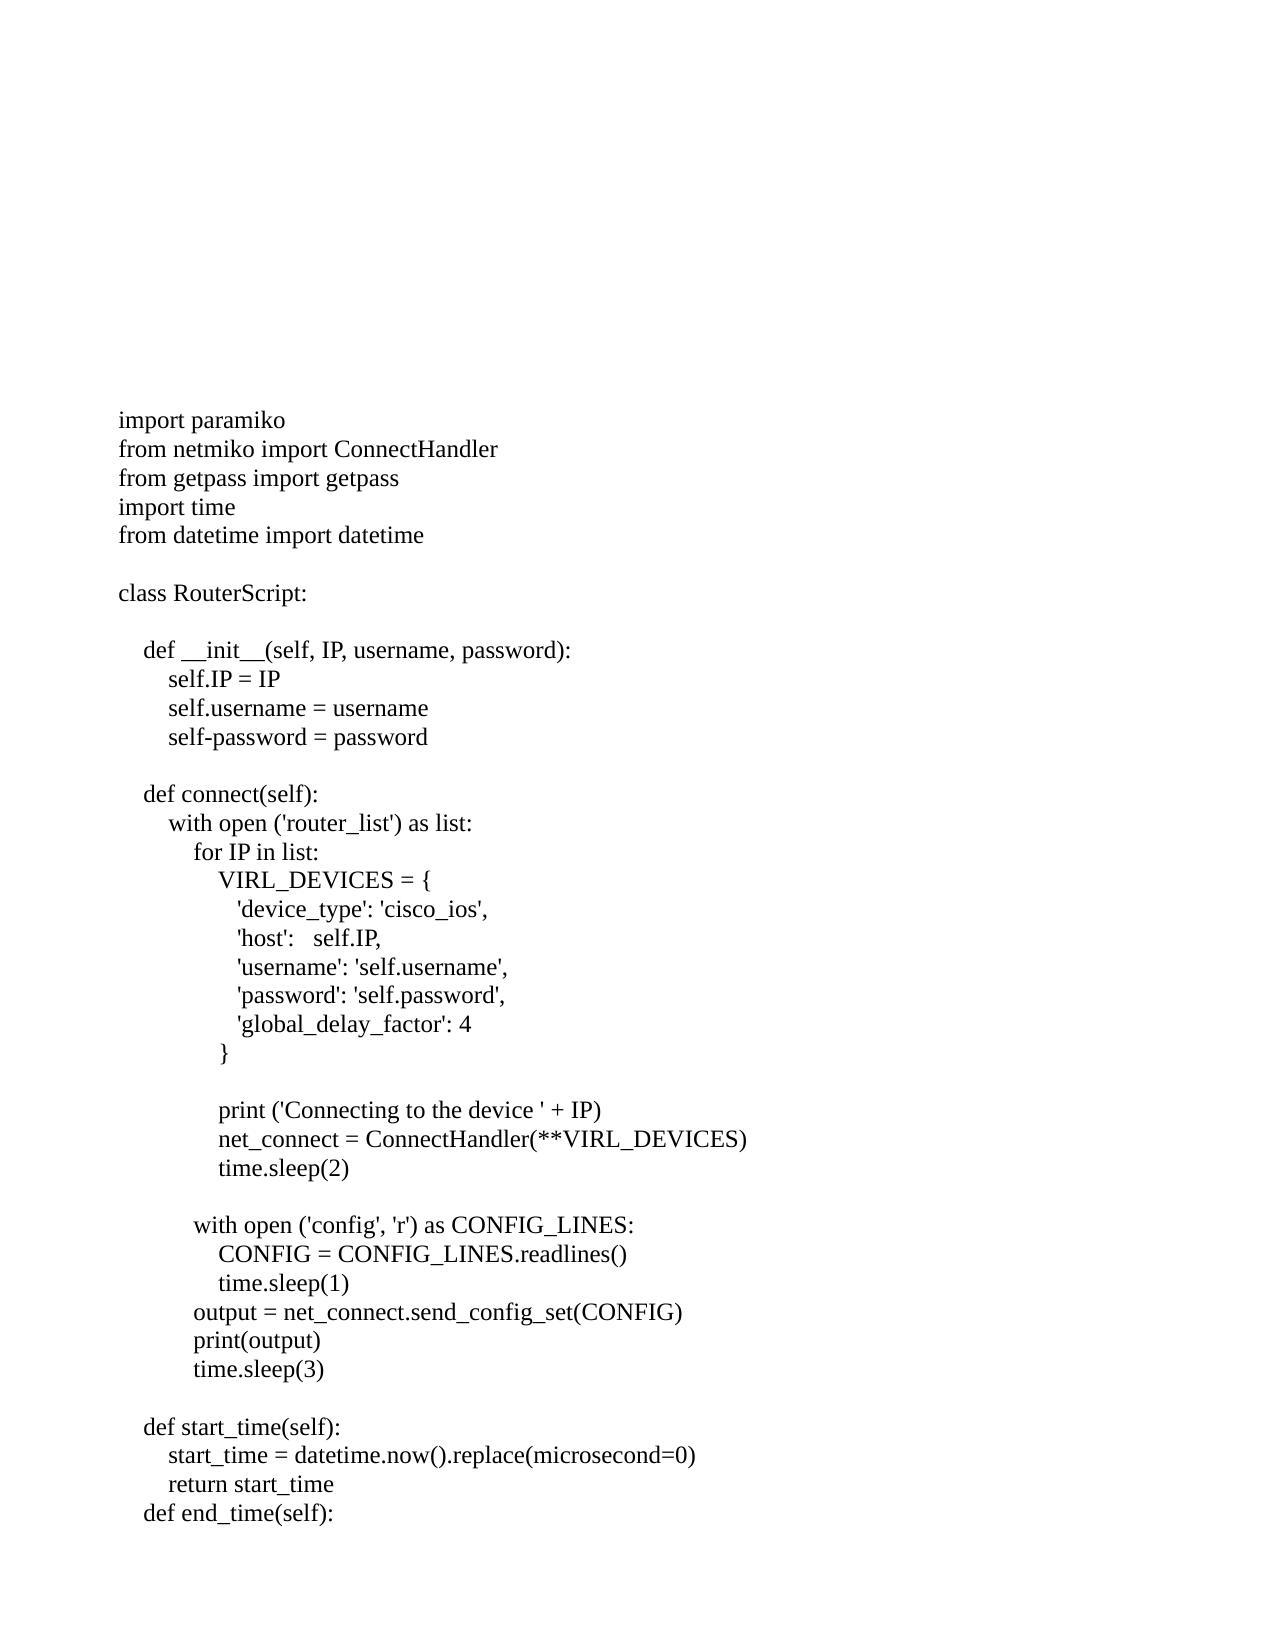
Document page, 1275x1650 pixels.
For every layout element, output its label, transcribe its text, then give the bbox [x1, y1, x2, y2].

text 'device_type': 'cisco_ios', [118, 894, 1157, 923]
text return start_time [118, 1469, 1157, 1498]
text time.sleep(1) [118, 1268, 1157, 1297]
text 'password': 'self.password', [118, 981, 1157, 1009]
text 'username': 'self.username', [118, 952, 1157, 981]
text from datetime import datetime [118, 521, 1157, 549]
text CONFIG = CONFIG_LINES.readlines() [118, 1239, 1157, 1268]
text print(output) [118, 1326, 1157, 1354]
text with open ('router_list') as list: [118, 808, 1157, 837]
text def __init__(self, IP, username, password): [118, 636, 1157, 664]
text 'global_delay_factor': 4 [118, 1009, 1157, 1038]
text from netmiko import ConnectHandler [118, 434, 1157, 463]
text 'host': self.IP, [118, 923, 1157, 952]
text print ('Connecting to the device ' + IP) [118, 1096, 1157, 1124]
text with open ('config', 'r') as CONFIG_LINES: [118, 1211, 1157, 1239]
text net_connect = ConnectHandler(**VIRL_DEVICES) [118, 1124, 1157, 1153]
text VIRL_DEVICES = { [118, 866, 1157, 894]
text time.sleep(3) [118, 1354, 1157, 1383]
text class RouterScript: [118, 578, 1157, 607]
text time.sleep(2) [118, 1153, 1157, 1182]
text self.username = username [118, 693, 1157, 722]
text import paramiko [118, 406, 1157, 434]
text self.IP = IP [118, 664, 1157, 693]
text def connect(self): [118, 779, 1157, 808]
text def start_time(self): [118, 1412, 1157, 1441]
text import time [118, 492, 1157, 521]
text self-password = password [118, 722, 1157, 751]
text for IP in list: [118, 837, 1157, 866]
text from getpass import getpass [118, 463, 1157, 492]
text output = net_connect.send_config_set(CONFIG) [118, 1297, 1157, 1326]
text start_time = datetime.now().replace(microsecond=0) [118, 1441, 1157, 1469]
text } [118, 1038, 1157, 1067]
text def end_time(self): [118, 1498, 1157, 1527]
